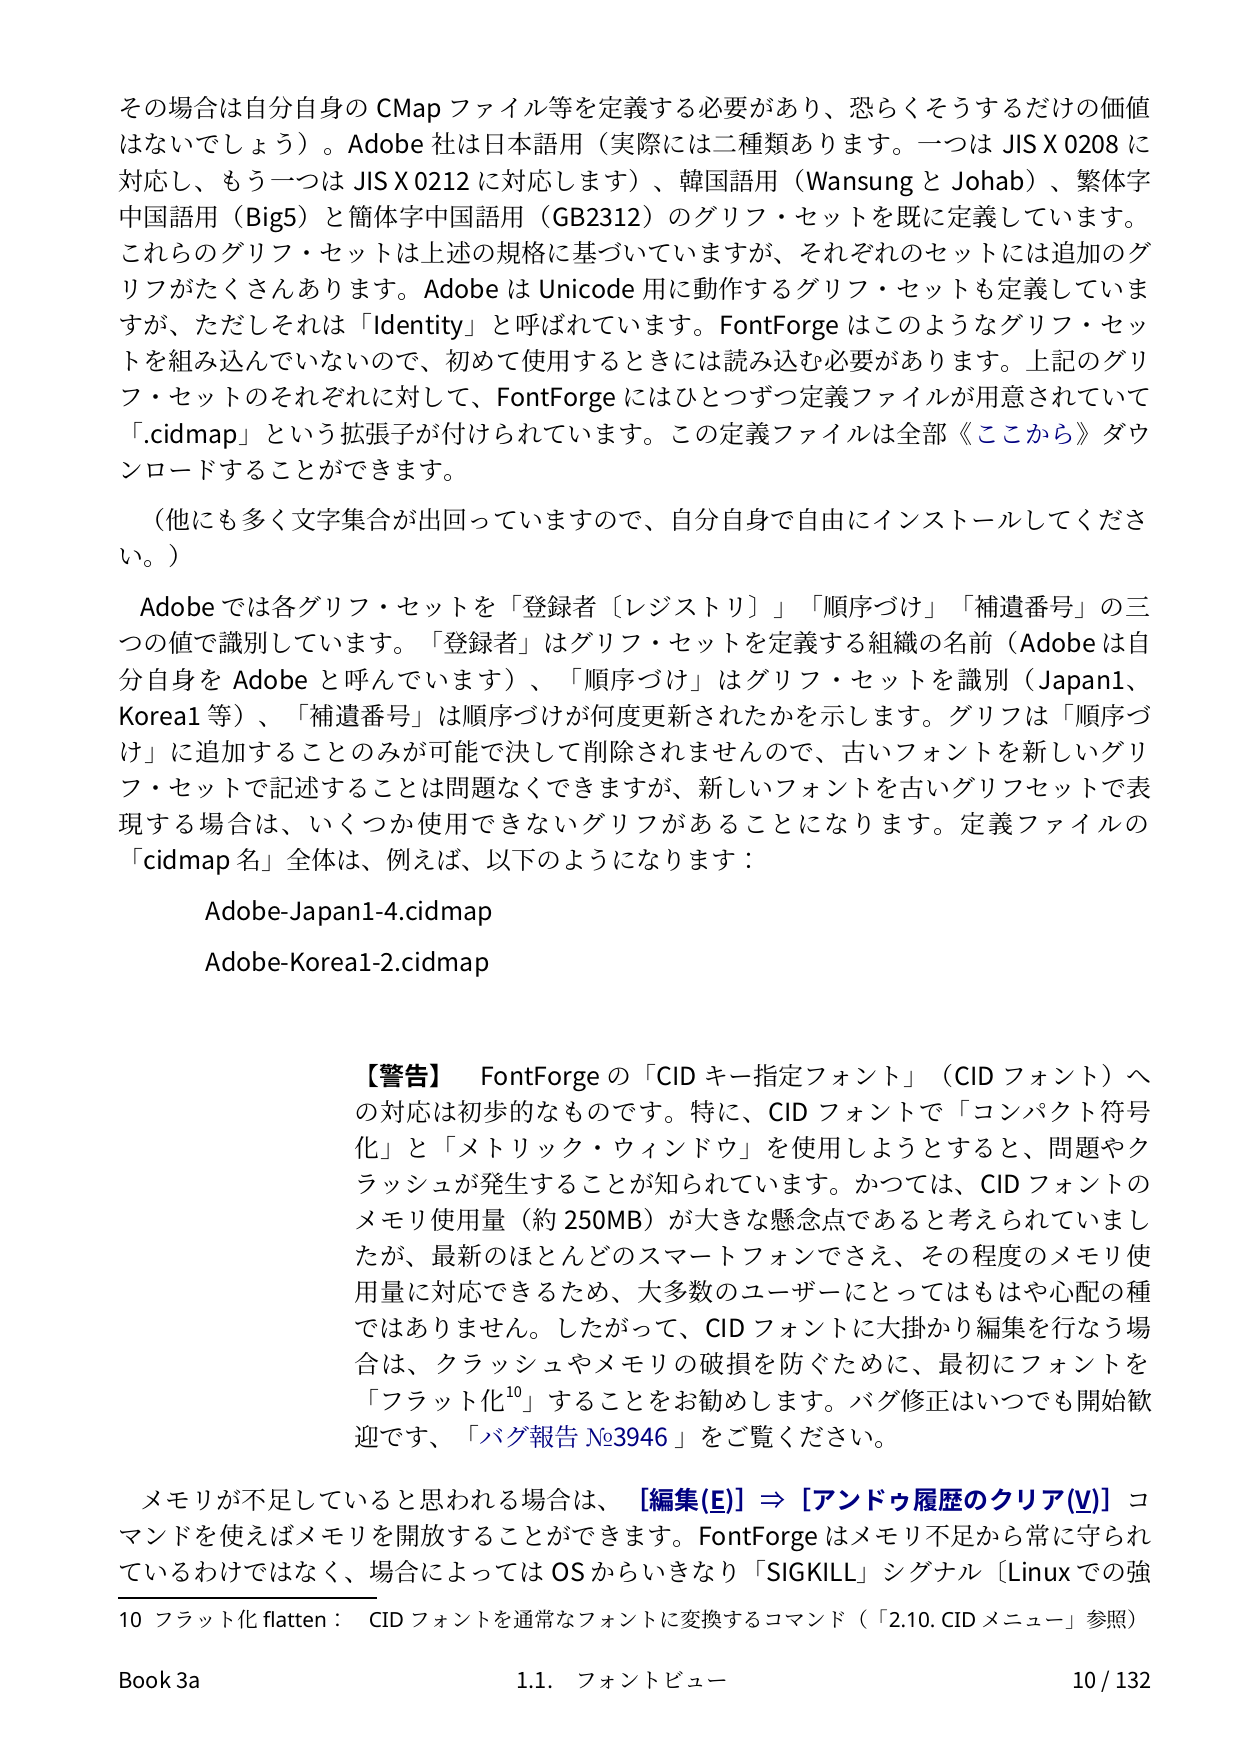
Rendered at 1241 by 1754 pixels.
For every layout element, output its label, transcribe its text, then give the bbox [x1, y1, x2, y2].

text フラット化 flatten： CID フォントを通常なフォントに変換するコマンド（「2.10. CID メニュー」参照） [118, 1604, 1152, 1634]
text メモリが不足していると思われる場合は、［編集(E)］⇒［アンドゥ履歴のクリア(V)］コマンドを使えばメモリを開放することができます。FontForge はメモリ不足から常に守られているわけではなく、場合によっては OS からいきなり「SIGKILL」シグナル〔Linux での強 [118, 1480, 1152, 1589]
text （他にも多く文字集合が出回っていますので、自分自身で自由にインストールしてください。） [118, 501, 1152, 573]
text CID メニューは、通常のフォントを CID キー指定フォントに変換することもできます。これは元のフォントのみを含むフォント集になります（後で他のフォントを追加したり、空のフォントを挿入したりできます）。しかし、フォント集を作成する前に、FontForge がどのグリフ・セットを使うのか知っていなければなりません。グリフ・セットは単なるグリフの集まりで、もし新しいセットを定義したい場合は自分で定義することも可能です（ただし、その場合は自分自身の CMap ファイル等を定義する必要があり、恐らくそうするだけの価値はないでしょう）。Adobe 社は日本語用（実際には二種類あります。一つは JIS X 0208 に対応し、もう一つは JIS X 0212 に対応します）、韓国語用（Wansung と Johab）、繁体字中国語用（Big5）と簡体字中国語用（GB2312）のグリフ・セットを既に定義しています。これらのグリフ・セットは上述の規格に基づいていますが、それぞれのセットには追加のグリフがたくさんあります。Adobe は Unicode 用に動作するグリフ・セットも定義していますが、ただしそれは「Identity」と呼ばれています。FontForge はこのようなグリフ・セットを組み込んでいないので、初めて使用するときには読み込む必要があります。上記のグリフ・セットのそれぞれに対して、FontForge にはひとつずつ定義ファイルが用意されていて、「.cidmap」という拡張子が付けられています。この定義ファイルは全部《ここから》ダウンロードすることができます。 [118, 88, 1152, 486]
text 【警告】 FontForge の「CID キー指定フォント」（CID フォント）への対応は初歩的なものです。特に、CID フォントで「コンパクト符号化」と「メトリック・ウィンドウ」を使用しようとすると、問題やクラッシュが発生することが知られています。かつては、CID フォントのメモリ使用量（約 250MB）が大きな懸念点であると考えられていましたが、最新のほとんどのスマートフォンでさえ、その程度のメモリ使用量に対応できるため、大多数のユーザーにとってはもはや心配の種ではありません。したがって、CID フォントに大掛かり編集を行なう場合は、クラッシュやメモリの破損を防ぐために、最初にフォントを「フラット化」することをお勧めします。バグ修正はいつでも開始歓迎です、「バグ報告 №3946 」をご覧ください。 [354, 1056, 1152, 1453]
text Adobe-Japan1-4.cidmap [206, 891, 1152, 928]
text Adobe-Korea1-2.cidmap [206, 942, 1152, 978]
text Adobe では各グリフ・セットを「登録者〔レジストリ〕」「順序づけ」「補遺番号」の三つの値で識別しています。「登録者」はグリフ・セットを定義する組織の名前（Adobe は自分自身を Adobe と呼んでいます）、「順序づけ」はグリフ・セットを識別（Japan1、 Korea1 等）、「補遺番号」は順序づけが何度更新されたかを示します。グリフは「順序づけ」に追加することのみが可能で決して削除されませんので、古いフォントを新しいグリフ・セットで記述することは問題なくできますが、新しいフォントを古いグリフセットで表現する場合は、いくつか使用できないグリフがあることになります。定義ファイルの「cidmap 名」全体は、例えば、以下のようになります： [118, 588, 1152, 877]
